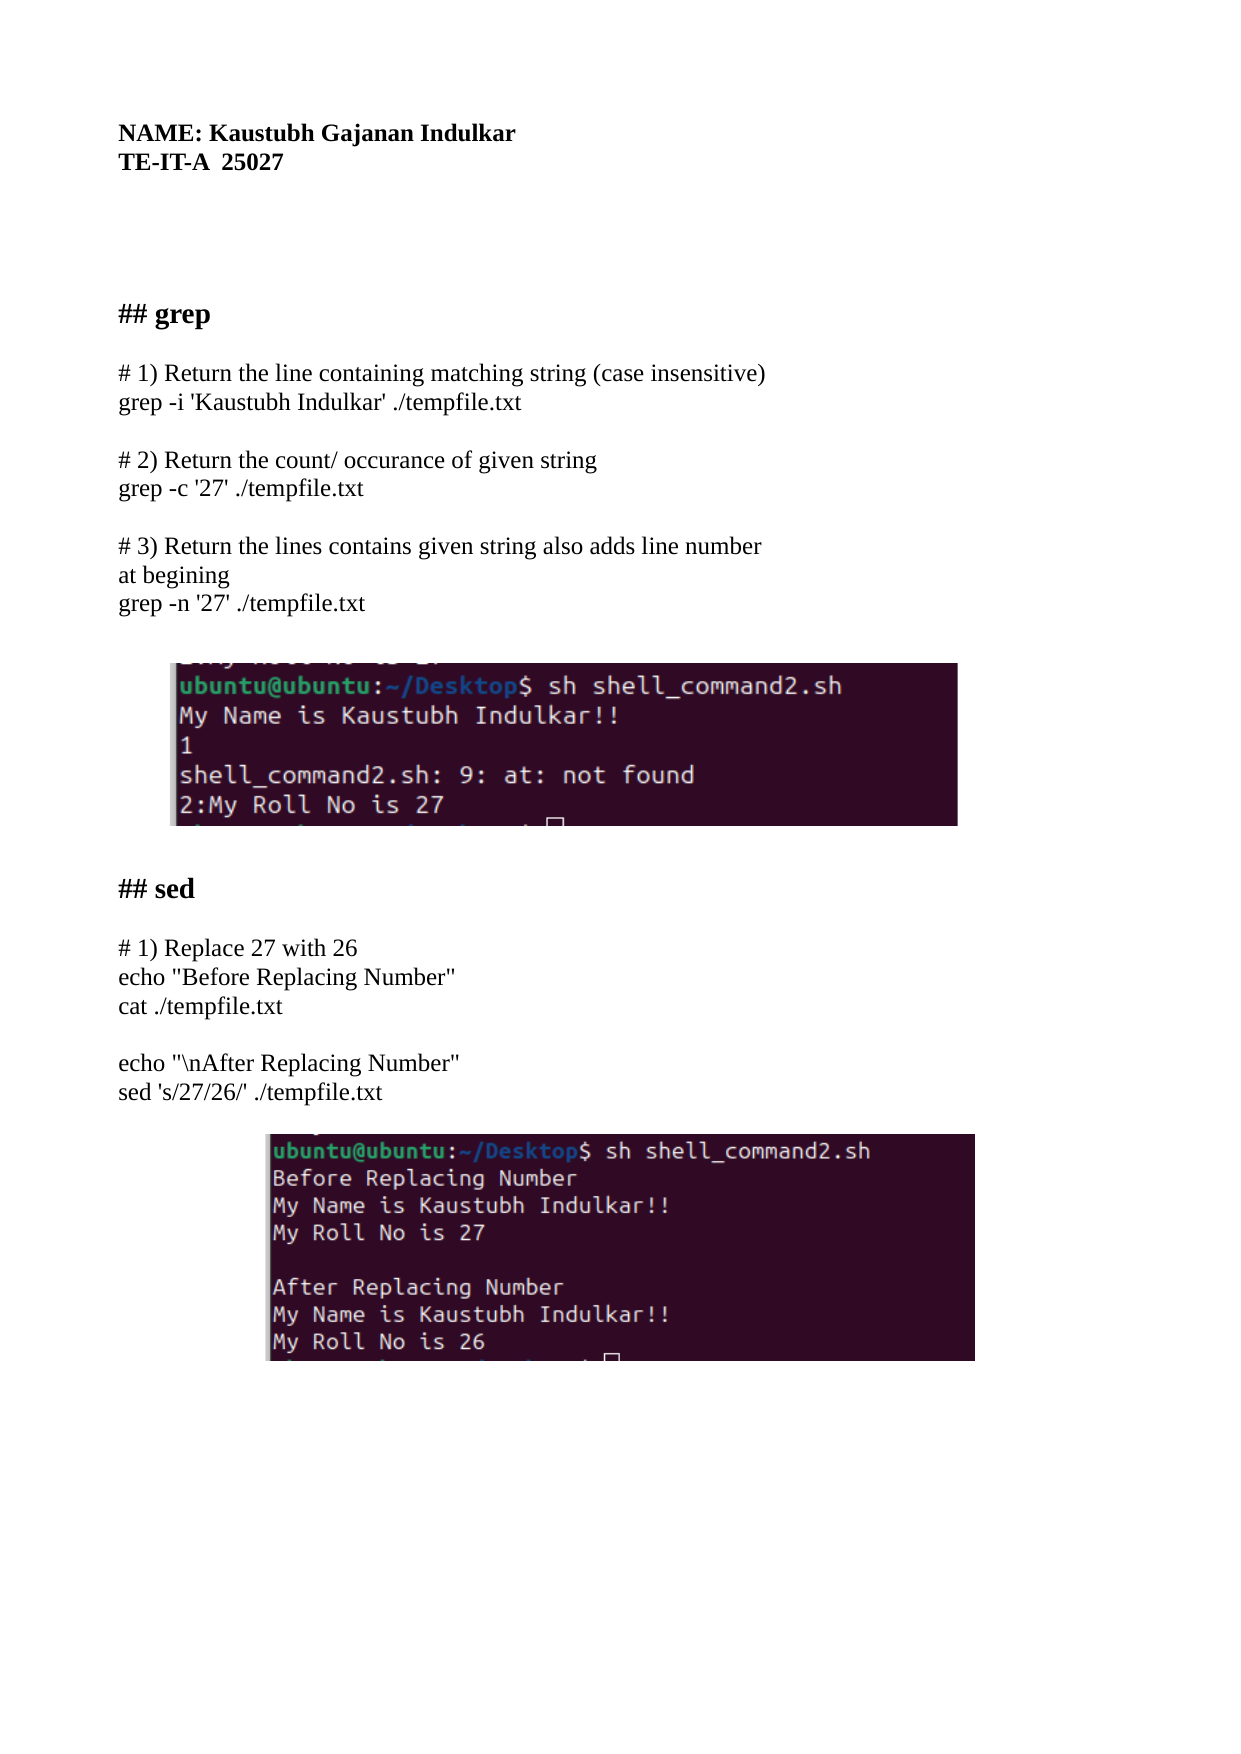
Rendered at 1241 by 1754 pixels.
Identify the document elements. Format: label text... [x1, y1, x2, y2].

picture [169, 663, 958, 826]
text echo "Before Replacing Number" [118, 962, 1122, 991]
text ## sed [118, 871, 1122, 905]
text at begining [118, 560, 1122, 588]
text ## grep [118, 296, 1122, 330]
text # 1) Return the line containing matching string (case insensitive) [118, 358, 1122, 387]
text # 1) Replace 27 with 26 [118, 933, 1122, 962]
text grep -n '27' ./tempfile.txt [118, 588, 1122, 617]
text grep -c '27' ./tempfile.txt [118, 473, 1122, 502]
text grep -i 'Kaustubh Indulkar' ./tempfile.txt [118, 387, 1122, 416]
text # 2) Return the count/ occurance of given string [118, 445, 1122, 473]
text sed 's/27/26/' ./tempfile.txt [118, 1077, 1122, 1106]
text # 3) Return the lines contains given string also adds line number [118, 531, 1122, 560]
text cat ./tempfile.txt [118, 991, 1122, 1020]
picture [265, 1134, 975, 1361]
text echo "\nAfter Replacing Number" [118, 1048, 1122, 1077]
